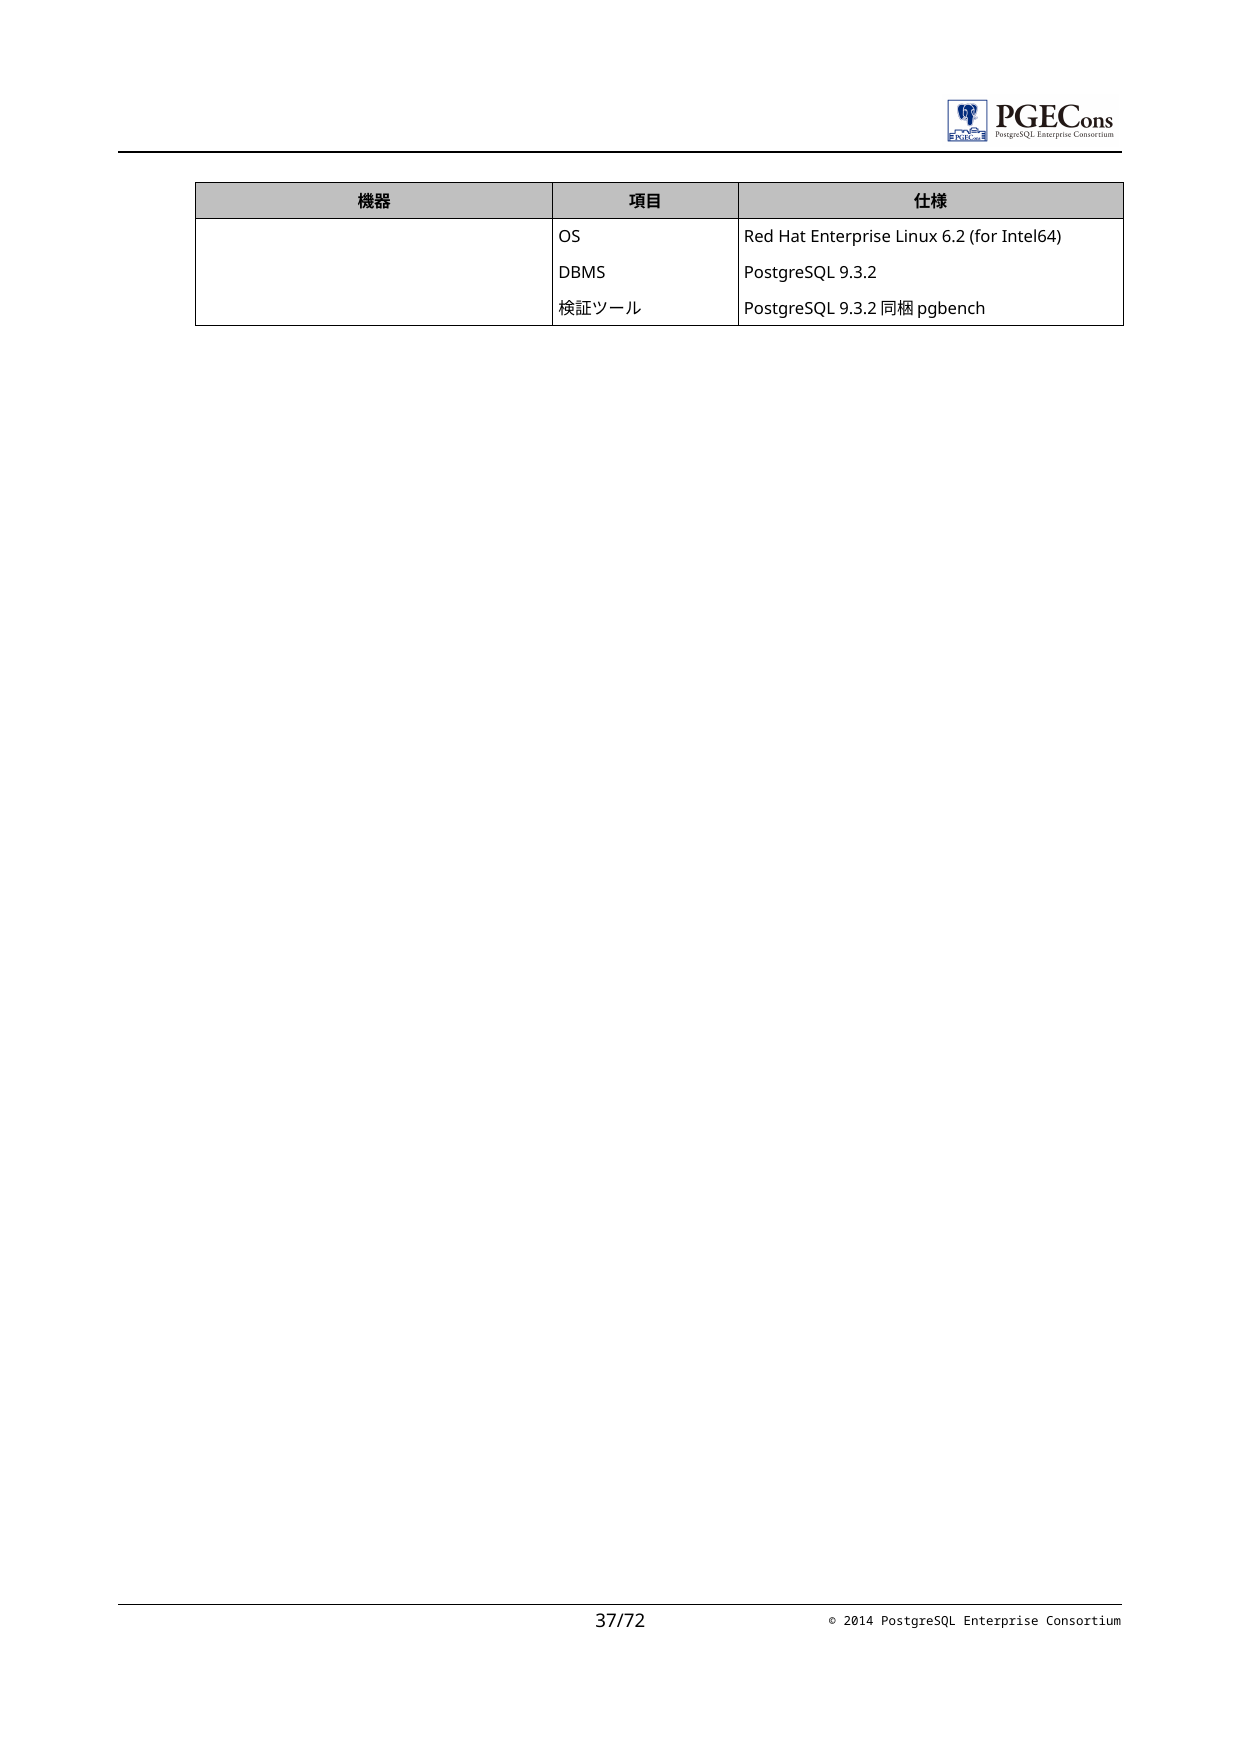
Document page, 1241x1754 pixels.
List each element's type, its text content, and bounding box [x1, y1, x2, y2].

table_cell Red Hat Enterprise Linux 6.2 (for Intel64) [739, 219, 1123, 253]
table_cell DBMS [553, 254, 738, 289]
table_cell OS [553, 219, 738, 253]
table_cell 検証ツール [553, 289, 738, 325]
table_cell PostgreSQL 9.3.2 [739, 254, 1123, 289]
table_header 項目 [553, 183, 738, 218]
table_header 機器 [196, 183, 552, 218]
table_cell [196, 219, 552, 325]
table_cell PostgreSQL 9.3.2同梱pgbench [739, 289, 1123, 325]
table_header 仕様 [739, 183, 1123, 218]
picture [941, 94, 1119, 147]
